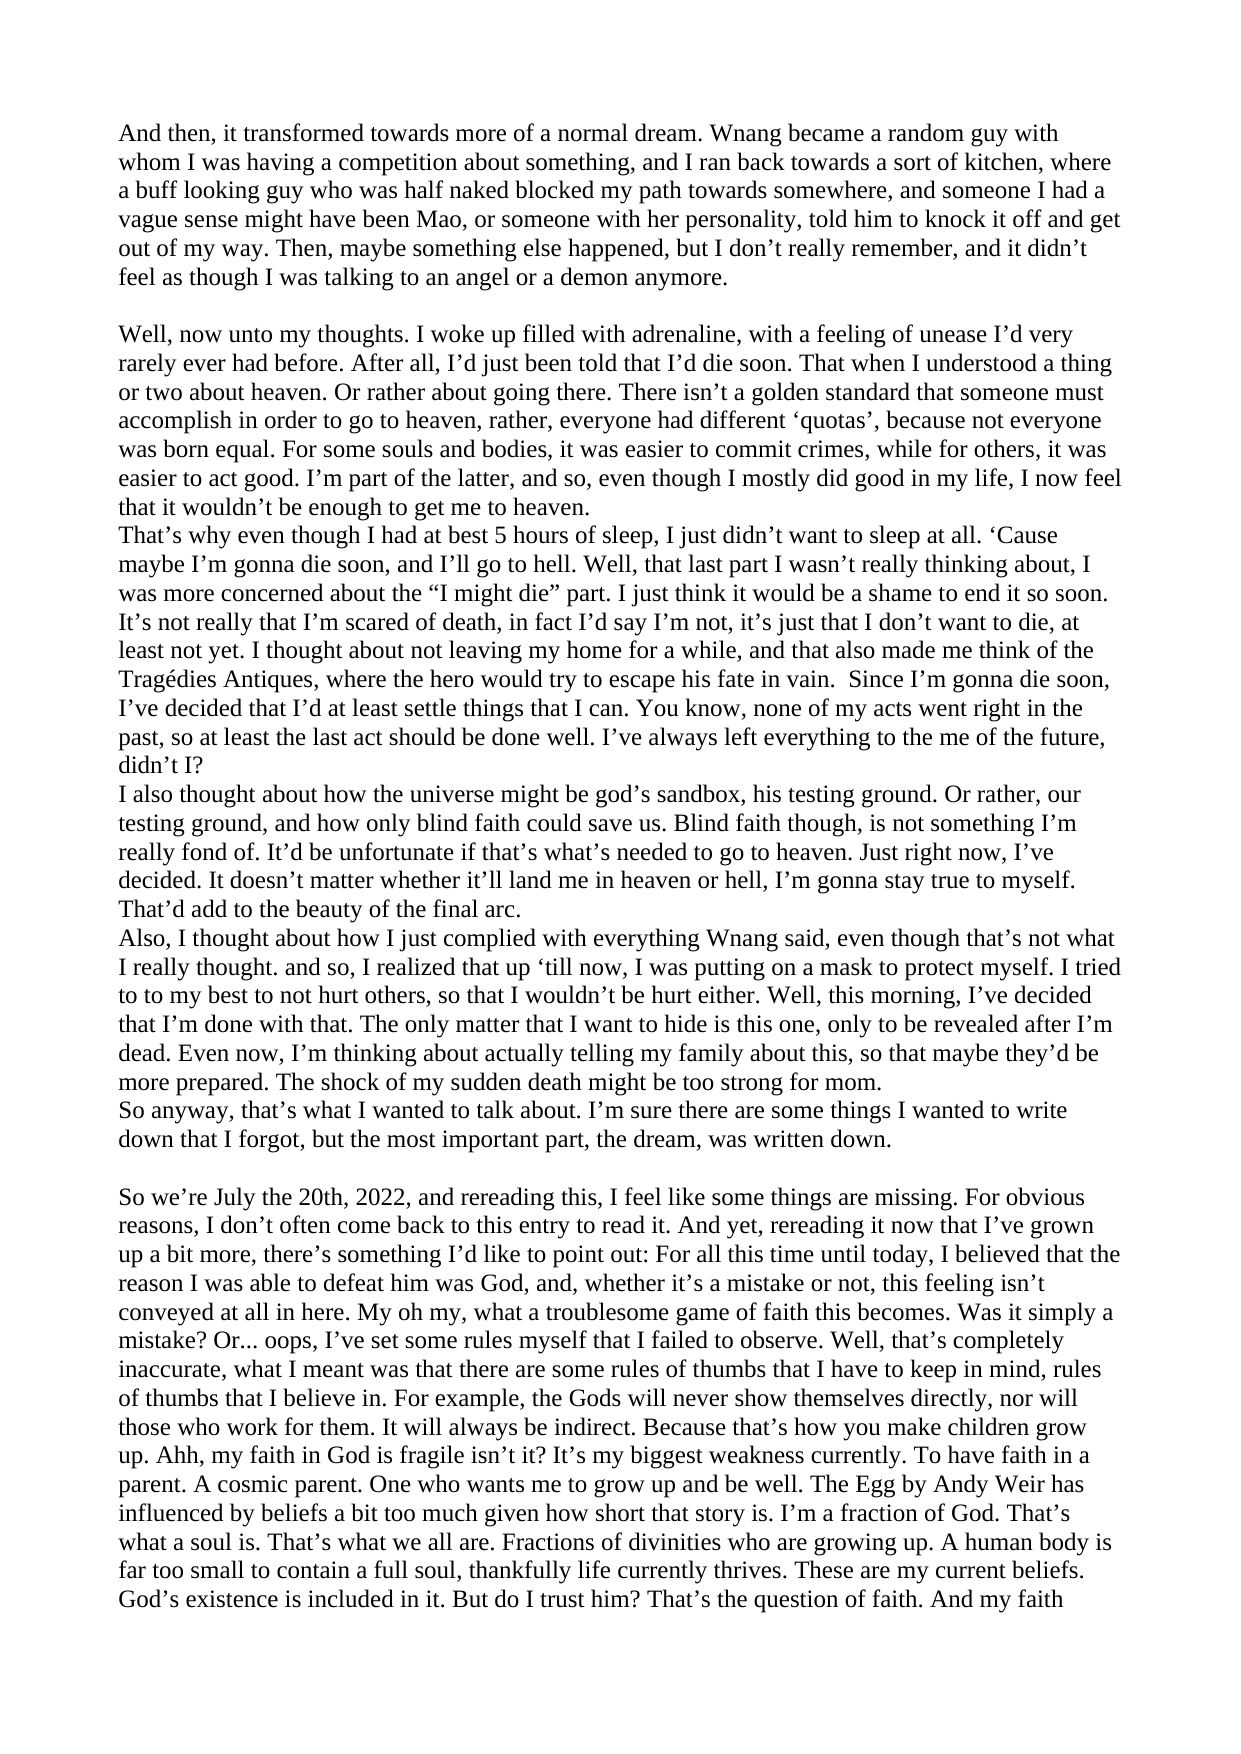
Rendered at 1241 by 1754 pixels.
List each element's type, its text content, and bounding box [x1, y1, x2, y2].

text And then, it transformed towards more of a normal dream. Wnang became a random guy with whom I was having a competition about something, and I ran back towards a sort of kitchen, where a buff looking guy who was half naked blocked my path towards somewhere, and someone I had a vague sense might have been Mao, or someone with her personality, told him to knock it off and get out of my way. Then, maybe something else happened, but I don’t really remember, and it didn’t feel as though I was talking to an angel or a demon anymore. [118, 118, 1122, 291]
text That’s why even though I had at best 5 hours of sleep, I just didn’t want to sleep at all. ‘Cause maybe I’m gonna die soon, and I’ll go to hell. Well, that last part I wasn’t really thinking about, I was more concerned about the “I might die” part. I just think it would be a shame to end it so soon. It’s not really that I’m scared of death, in fact I’d say I’m not, it’s just that I don’t want to die, at least not yet. I thought about not leaving my home for a while, and that also made me think of the Tragédies Antiques, where the hero would try to escape his fate in vain. Since I’m gonna die soon, I’ve decided that I’d at least settle things that I can. You know, none of my acts went right in the past, so at least the last act should be done well. I’ve always left everything to the me of the future, didn’t I? [118, 521, 1122, 779]
text Also, I thought about how I just complied with everything Wnang said, even though that’s not what I really thought. and so, I realized that up ‘till now, I was putting on a mask to protect myself. I tried to to my best to not hurt others, so that I wouldn’t be hurt either. Well, this morning, I’ve decided that I’m done with that. The only matter that I want to hide is this one, only to be revealed after I’m dead. Even now, I’m thinking about actually telling my family about this, so that maybe they’d be more prepared. The shock of my sudden death might be too strong for mom. [118, 923, 1122, 1096]
text So we’re July the 20th, 2022, and rereading this, I feel like some things are missing. For obvious reasons, I don’t often come back to this entry to read it. And yet, rereading it now that I’ve grown up a bit more, there’s something I’d like to point out: For all this time until today, I believed that the reason I was able to defeat him was God, and, whether it’s a mistake or not, this feeling isn’t conveyed at all in here. My oh my, what a troublesome game of faith this becomes. Was it simply a mistake? Or... oops, I’ve set some rules myself that I failed to observe. Well, that’s completely inaccurate, what I meant was that there are some rules of thumbs that I have to keep in mind, rules of thumbs that I believe in. For example, the Gods will never show themselves directly, nor will those who work for them. It will always be indirect. Because that’s how you make children grow up. Ahh, my faith in God is fragile isn’t it? It’s my biggest weakness currently. To have faith in a parent. A cosmic parent. One who wants me to grow up and be well. The Egg by Andy Weir has influenced by beliefs a bit too much given how short that story is. I’m a fraction of God. That’s what a soul is. That’s what we all are. Fractions of divinities who are growing up. A human body is far too small to contain a full soul, thankfully life currently thrives. These are my current beliefs. God’s existence is included in it. But do I trust him? That’s the question of faith. And my faith [118, 1182, 1122, 1613]
text I also thought about how the universe might be god’s sandbox, his testing ground. Or rather, our testing ground, and how only blind faith could save us. Blind faith though, is not something I’m really fond of. It’d be unfortunate if that’s what’s needed to go to heaven. Just right now, I’ve decided. It doesn’t matter whether it’ll land me in heaven or hell, I’m gonna stay true to myself. That’d add to the beauty of the final arc. [118, 779, 1122, 923]
text Well, now unto my thoughts. I woke up filled with adrenaline, with a feeling of unease I’d very rarely ever had before. After all, I’d just been told that I’d die soon. That when I understood a thing or two about heaven. Or rather about going there. There isn’t a golden standard that someone must accomplish in order to go to heaven, rather, everyone had different ‘quotas’, because not everyone was born equal. For some souls and bodies, it was easier to commit crimes, while for others, it was easier to act good. I’m part of the latter, and so, even though I mostly did good in my life, I now feel that it wouldn’t be enough to get me to heaven. [118, 319, 1122, 521]
text So anyway, that’s what I wanted to talk about. I’m sure there are some things I wanted to write down that I forgot, but the most important part, the dream, was written down. [118, 1096, 1122, 1153]
